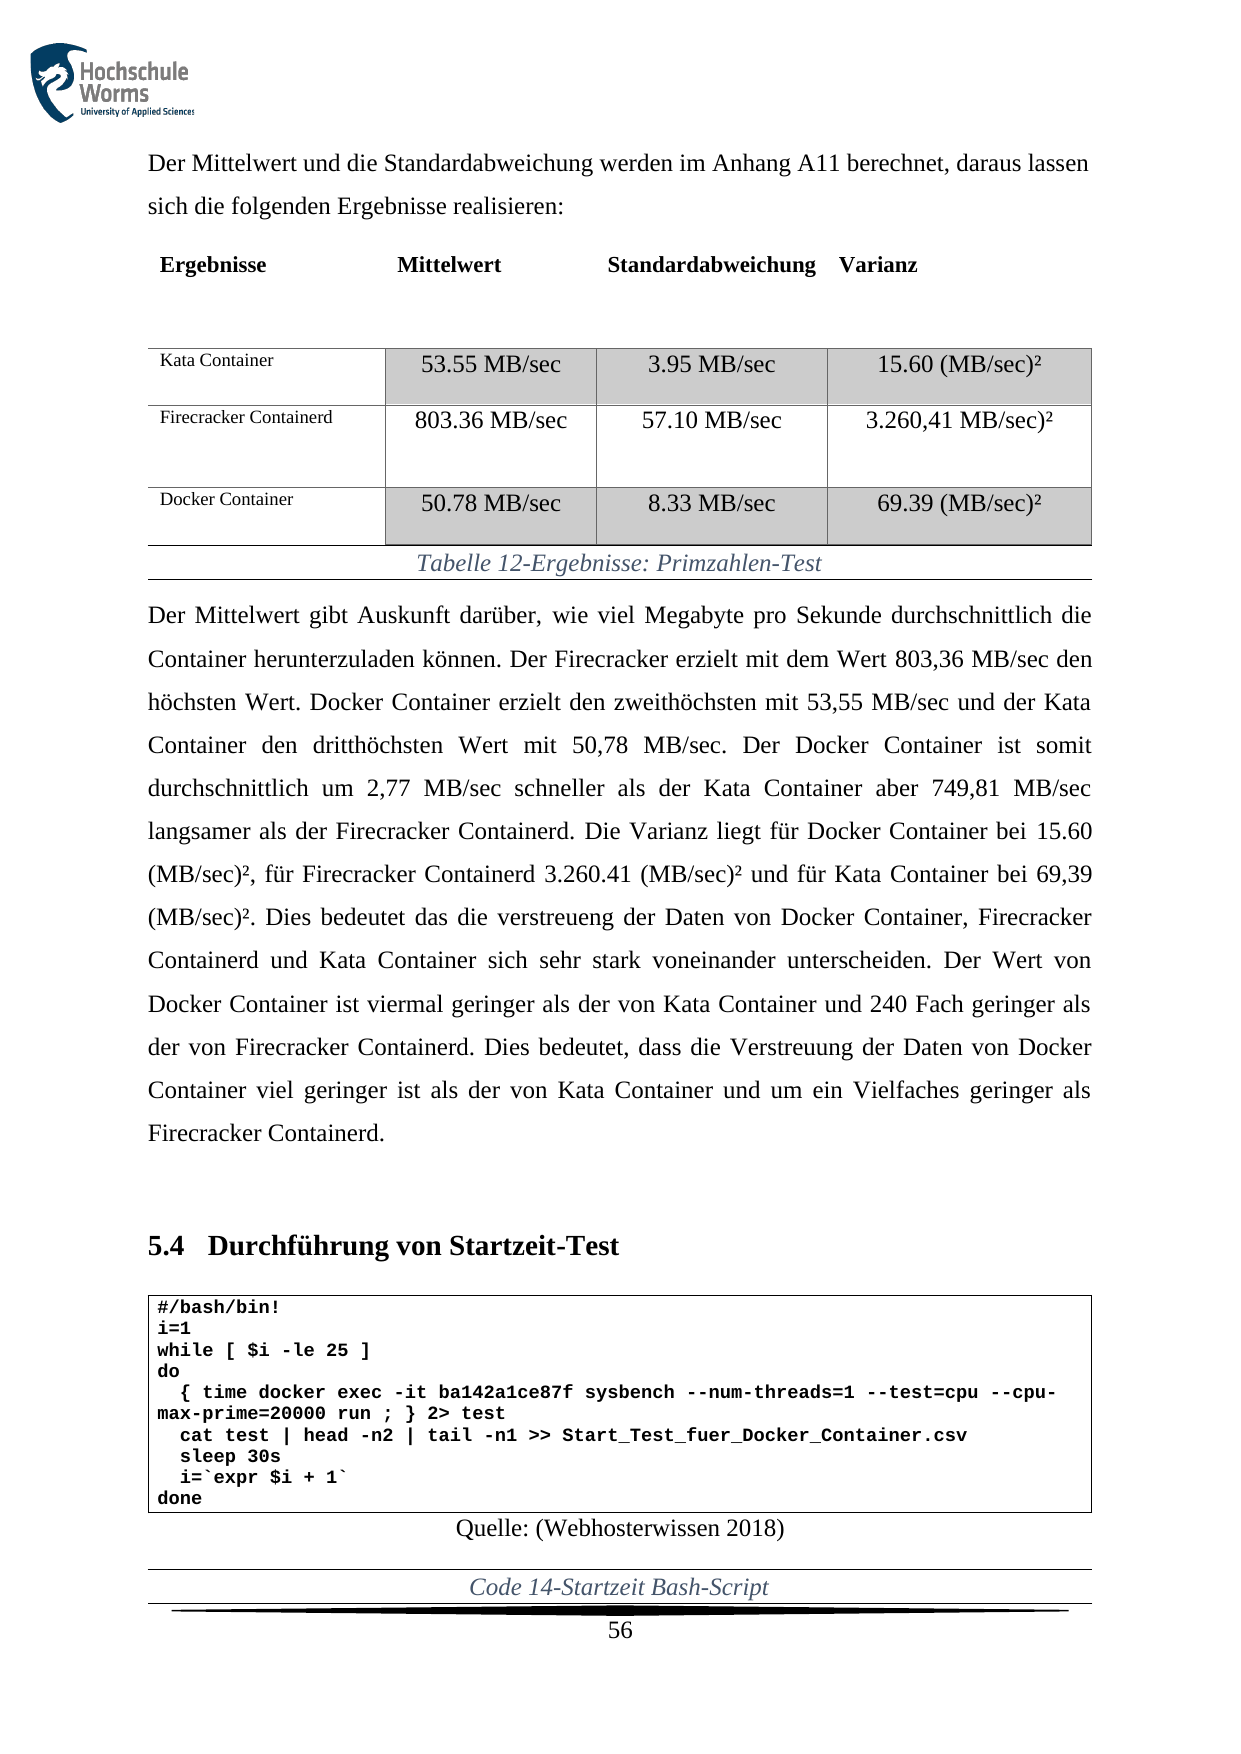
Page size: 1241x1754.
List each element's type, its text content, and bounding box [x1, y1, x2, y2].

table_header Varianz [828, 251, 1091, 348]
table_cell 3.260,41 MB/sec)² [828, 406, 1091, 487]
table_cell Firecracker Containerd [148, 406, 385, 487]
text Der Mittelwert und die Standardabweichung werden im Anhang A11 berechnet, daraus lassen sich die folgenden Ergebnisse realisieren: [148, 148, 1092, 219]
text Quelle: (Webhosterwissen 2018) [148, 1513, 1092, 1542]
table_cell Kata Container [148, 349, 385, 404]
text Code 14-Startzeit Bash-Script [148, 1570, 1092, 1603]
table_cell 57.10 MB/sec [597, 406, 827, 487]
text #/bash/bin! i=1 while [ $i -le 25 ] do { time docker exec -it ba142a1ce87f sysbench --num-threads=1 --test=cpu --cpu-max-prime=20000 run ; } 2> test cat test | head -n2 | tail -n1 >> Start_Test_fuer_Docker_Container.csv sleep 30s i=`expr $i + 1` done [149, 1296, 1091, 1512]
table_cell 69.39 (MB/sec)² [828, 488, 1091, 544]
table_cell 803.36 MB/sec [386, 406, 596, 487]
table_cell 15.60 (MB/sec)² [828, 349, 1091, 404]
table_cell 53.55 MB/sec [386, 349, 596, 404]
table_header Standardabweichung [596, 251, 827, 348]
table_header Mittelwert [386, 251, 596, 348]
table_cell 8.33 MB/sec [597, 488, 827, 544]
table_cell Docker Container [148, 488, 385, 544]
text Tabelle 12-Ergebnisse: Primzahlen-Test [148, 546, 1092, 579]
table_cell 50.78 MB/sec [386, 488, 596, 544]
text Der Mittelwert gibt Auskunft darüber, wie viel Megabyte pro Sekunde durchschnittlich die Container herunterzuladen können. Der Firecracker erzielt mit dem Wert 803,36 MB/sec den höchsten Wert. Docker Container erzielt den zweithöchsten mit 53,55 MB/sec und der Kata Container den dritthöchsten Wert mit 50,78 MB/sec. Der Docker Container ist somit durchschnittlich um 2,77 MB/sec schneller als der Kata Container aber 749,81 MB/sec langsamer als der Firecracker Containerd. Die Varianz liegt für Docker Container bei 15.60 (MB/sec)², für Firecracker Containerd 3.260.41 (MB/sec)² und für Kata Container bei 69,39 (MB/sec)². Dies bedeutet das die verstreueng der Daten von Docker Container, Firecracker Containerd und Kata Container sich sehr stark voneinander unterscheiden. Der Wert von Docker Container ist viermal geringer als der von Kata Container und 240 Fach geringer als der von Firecracker Containerd. Dies bedeutet, dass die Verstreuung der Daten von Docker Container viel geringer ist als der von Kata Container und um ein Vielfaches geringer als Firecracker Containerd. [148, 601, 1092, 1147]
table_cell 3.95 MB/sec [597, 349, 827, 404]
table_header Ergebnisse [148, 251, 386, 348]
subtitle Durchführung von Startzeit-Test [148, 1228, 1092, 1261]
